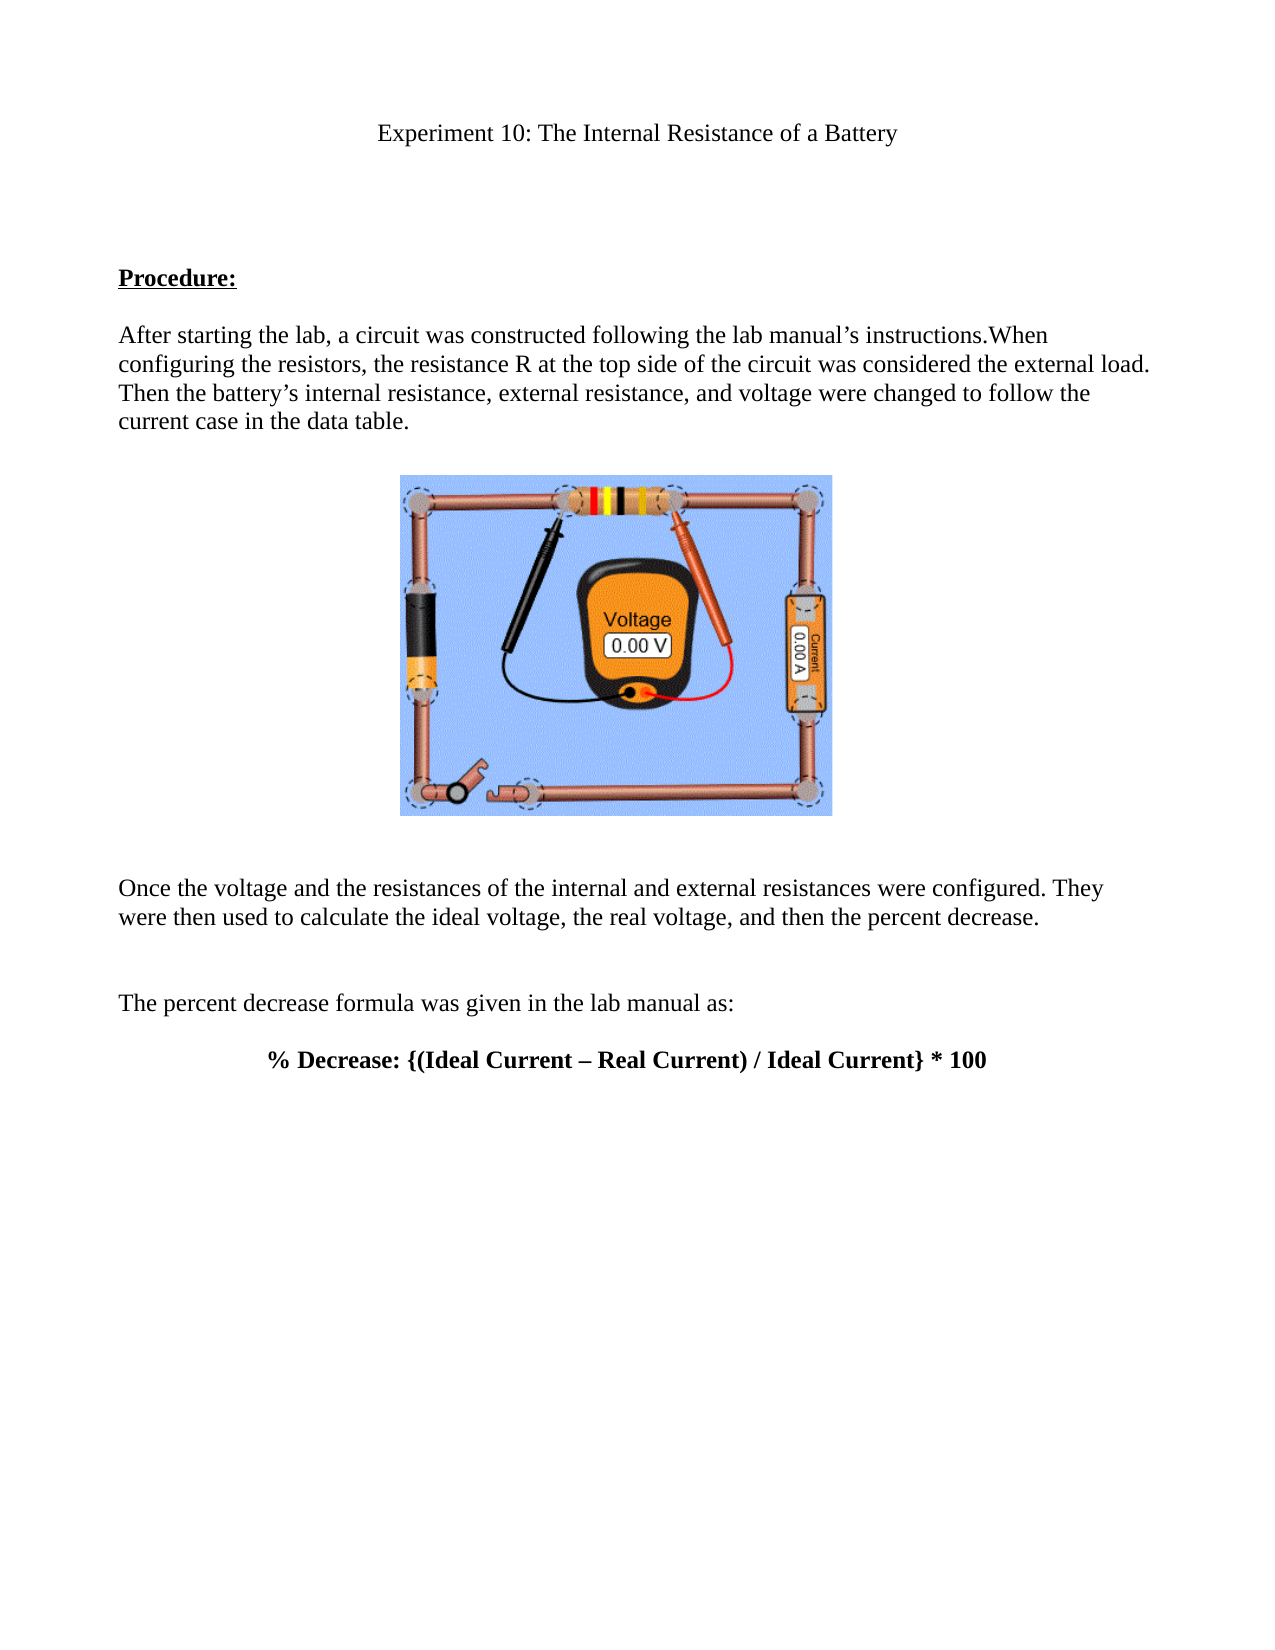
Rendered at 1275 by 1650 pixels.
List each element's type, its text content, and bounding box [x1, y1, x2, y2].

text The percent decrease formula was given in the lab manual as: % Decrease: {(Ideal Current – Real Current) / Ideal Current} * 100 [118, 988, 1157, 1074]
picture [400, 475, 833, 816]
text After starting the lab, a circuit was constructed following the lab manual’s instructions.When configuring the resistors, the resistance R at the top side of the circuit was considered the external load. Then the battery’s internal resistance, external resistance, and voltage were changed to follow the current case in the data table. [118, 320, 1157, 435]
text Once the voltage and the resistances of the internal and external resistances were configured. They were then used to calculate the ideal voltage, the real voltage, and then the percent decrease. [118, 873, 1157, 931]
text Procedure: [118, 263, 1157, 291]
